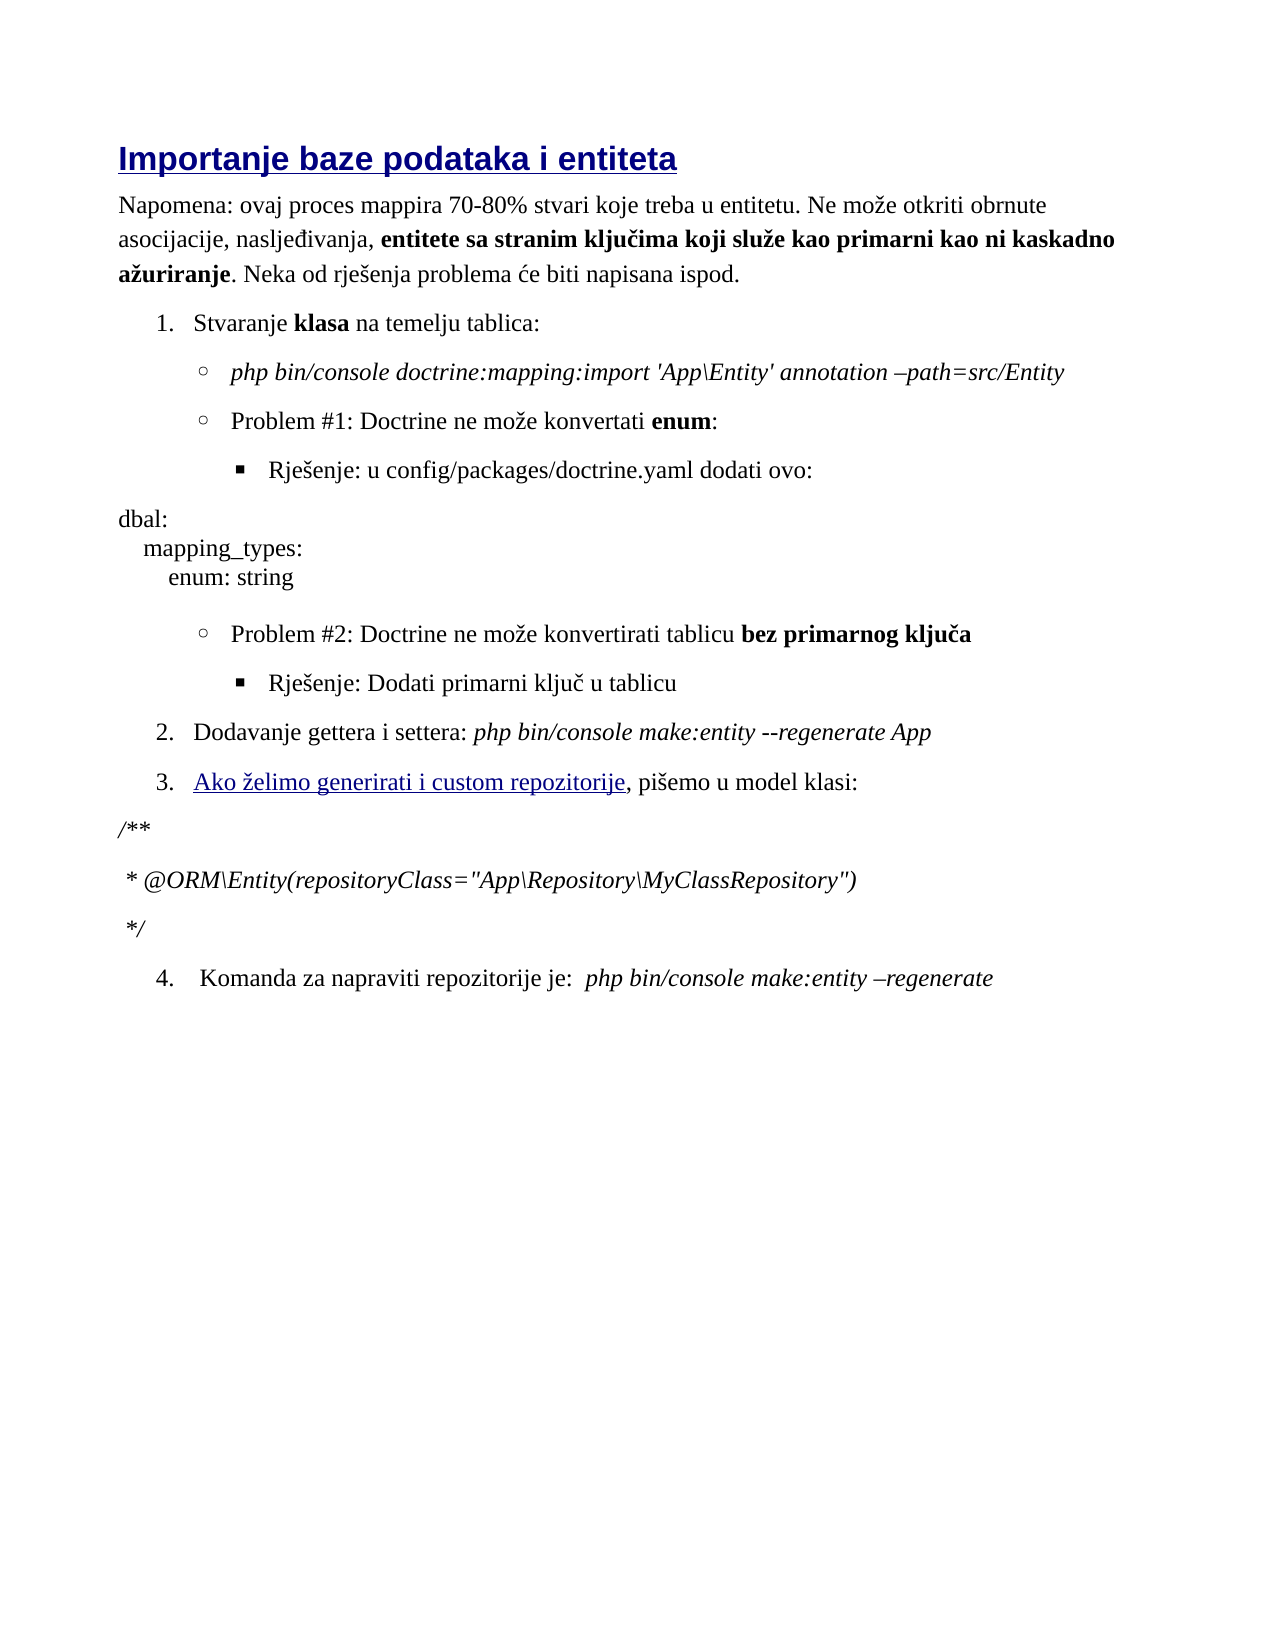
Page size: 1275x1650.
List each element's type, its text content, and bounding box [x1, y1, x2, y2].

subtitle Importanje baze podataka i entiteta [118, 139, 1157, 178]
text * @ORM\Entity(repositoryClass="App\Repository\MyClassRepository") [118, 865, 1157, 893]
list Problem #1: Doctrine ne može konvertati enum: [193, 406, 1157, 435]
text mapping_types: [118, 533, 1157, 562]
text Napomena: ovaj proces mappira 70-80% stvari koje treba u entitetu. Ne može otkriti obrnute asocijacije, nasljeđivanja, entitete sa stranim ključima koji služe kao primarni kao ni kaskadno ažuriranje. Neka od rješenja problema će biti napisana ispod. [118, 190, 1157, 288]
list Rješenje: Dodati primarni ključ u tablicu [231, 668, 1157, 697]
list Stvaranje klasa na temelju tablica: [156, 308, 1157, 337]
text */ [118, 914, 1157, 942]
list php bin/console doctrine:mapping:import 'App\Entity' annotation –path=src/Entity [193, 357, 1157, 386]
text enum: string [118, 562, 1157, 591]
list Ako želimo generirati i custom repozitorije, pišemo u model klasi: [156, 767, 1157, 795]
list Problem #2: Doctrine ne može konvertirati tablicu bez primarnog ključa [193, 619, 1157, 648]
list Dodavanje gettera i settera: php bin/console make:entity --regenerate App [156, 717, 1157, 746]
list Komanda za napraviti repozitorije je: php bin/console make:entity –regenerate [156, 963, 1157, 992]
text dbal: [118, 504, 1157, 533]
text /** [118, 816, 1157, 844]
list Rješenje: u config/packages/doctrine.yaml dodati ovo: [231, 455, 1157, 484]
